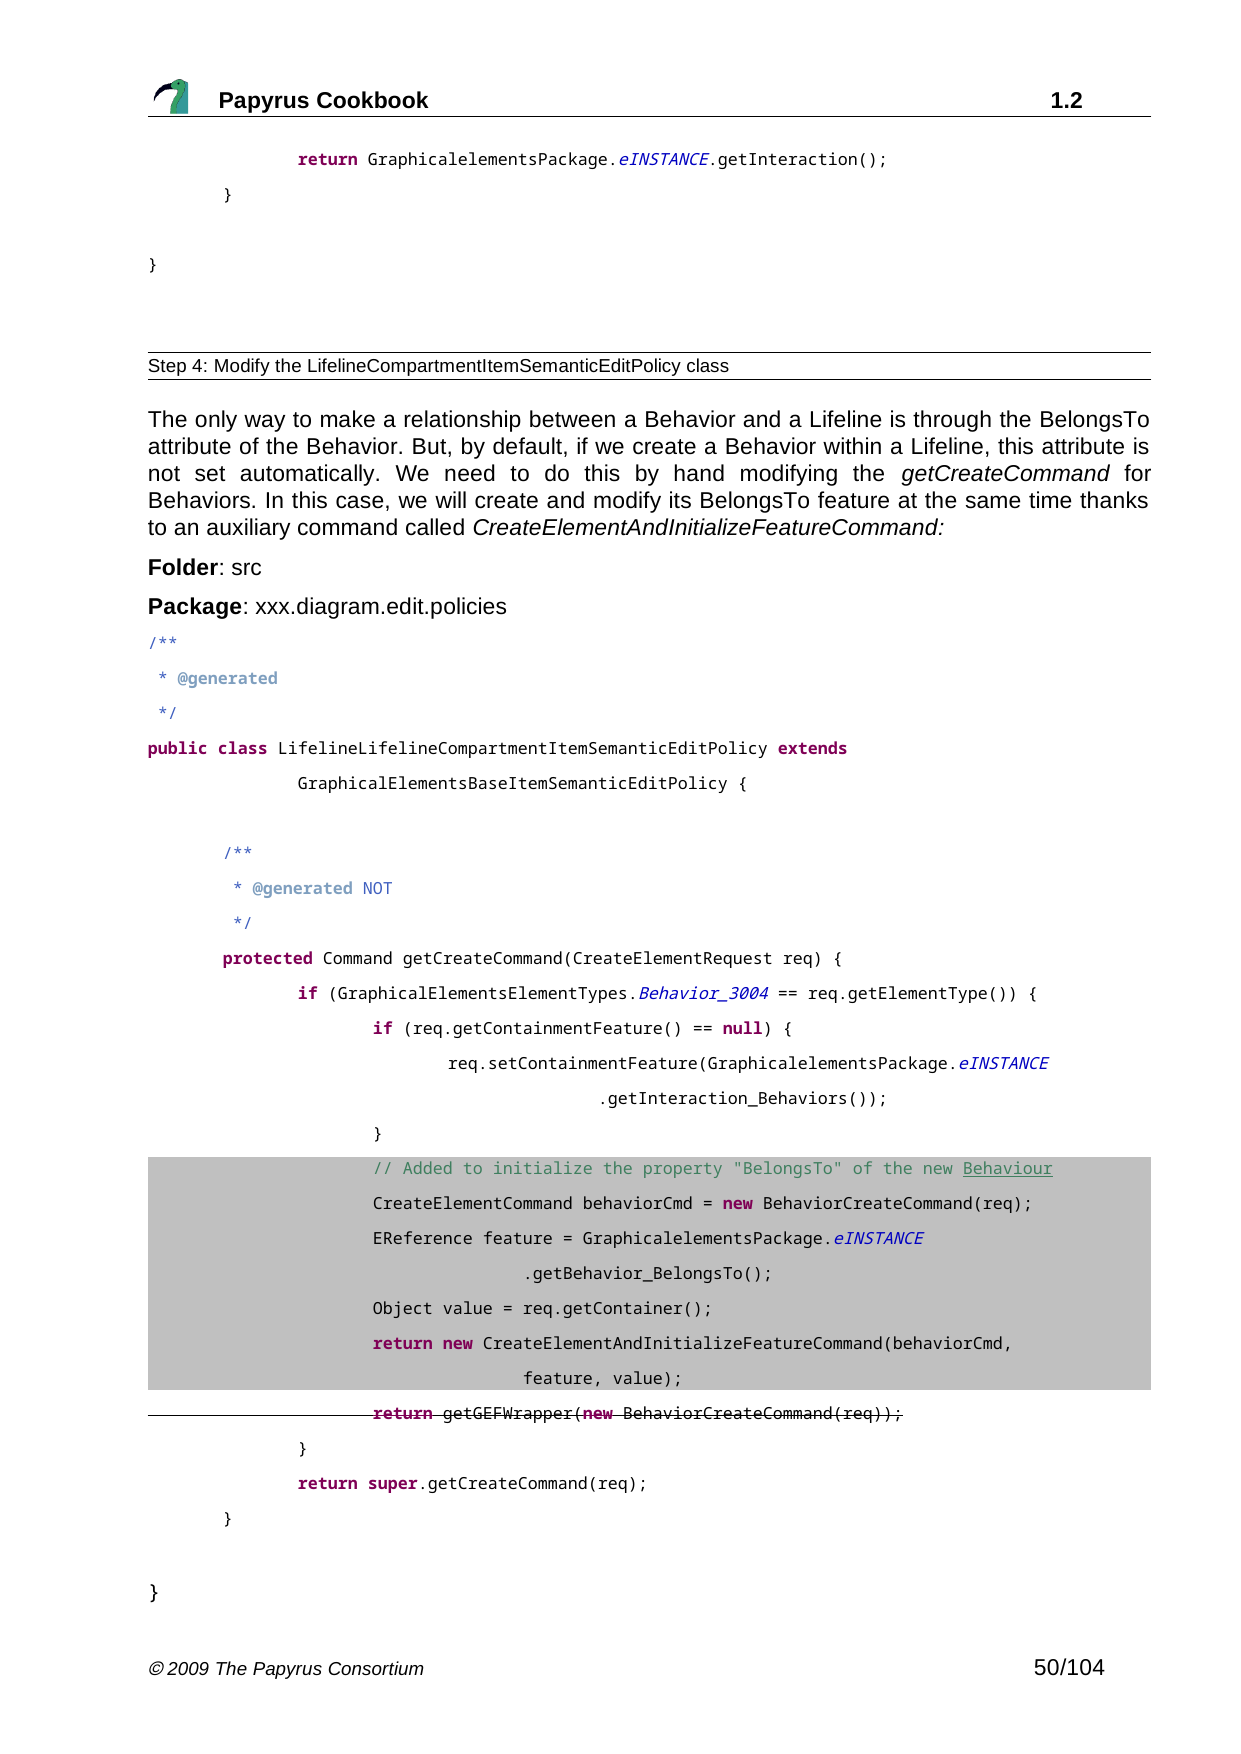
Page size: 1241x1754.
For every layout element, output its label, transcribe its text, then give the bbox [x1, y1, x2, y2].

text } [148, 183, 1151, 205]
picture [153, 79, 189, 114]
text .getInteraction_Behaviors()); [148, 1087, 1151, 1110]
text return getGEFWrapper(new BehaviorCreateCommand(req)); [148, 1402, 1151, 1425]
text } [148, 1437, 1151, 1460]
text req.setContainmentFeature(GraphicalelementsPackage.eINSTANCE [148, 1052, 1151, 1075]
text */ [148, 702, 1151, 725]
text feature, value); [148, 1367, 1151, 1390]
text CreateElementCommand behaviorCmd = new BehaviorCreateCommand(req); [148, 1192, 1151, 1215]
text EReference feature = GraphicalelementsPackage.eINSTANCE [148, 1227, 1151, 1250]
text .getBehavior_BelongsTo(); [148, 1262, 1151, 1285]
text if (GraphicalElementsElementTypes.Behavior_3004 == req.getElementType()) { [148, 982, 1151, 1005]
text * @generated [148, 667, 1151, 690]
text /** [148, 632, 1151, 655]
text // Added to initialize the property "BelongsTo" of the new Behaviour [148, 1157, 1151, 1180]
text return super.getCreateCommand(req); [148, 1472, 1151, 1495]
text if (req.getContainmentFeature() == null) { [148, 1017, 1151, 1040]
text /** [148, 842, 1151, 865]
subtitle Step 4: Modify the LifelineCompartmentItemSemanticEditPolicy class [148, 353, 1151, 379]
text return new CreateElementAndInitializeFeatureCommand(behaviorCmd, [148, 1332, 1151, 1355]
text return GraphicalelementsPackage.eINSTANCE.getInteraction(); [148, 148, 1151, 170]
text Object value = req.getContainer(); [148, 1297, 1151, 1320]
text GraphicalElementsBaseItemSemanticEditPolicy { [148, 772, 1151, 795]
text } [148, 1577, 1151, 1606]
text The only way to make a relationship between a Behavior and a Lifeline is through the BelongsTo attribute of the Behavior. But, by default, if we create a Behavior within a Lifeline, this attribute is not set automatically. We need to do this by hand modifying the getCreateCommand for Behaviors. In this case, we will create and modify its BelongsTo feature at the same time thanks to an auxiliary command called CreateElementAndInitializeFeatureCommand: [148, 405, 1151, 541]
text * @generated NOT [148, 877, 1151, 900]
text */ [148, 912, 1151, 935]
text Folder: src [148, 553, 1151, 580]
text protected Command getCreateCommand(CreateElementRequest req) { [148, 947, 1151, 970]
text } [148, 1122, 1151, 1145]
text } [148, 253, 1151, 275]
text Package: xxx.diagram.edit.policies [148, 593, 1151, 620]
text public class LifelineLifelineCompartmentItemSemanticEditPolicy extends [148, 737, 1151, 760]
text } [148, 1507, 1151, 1530]
